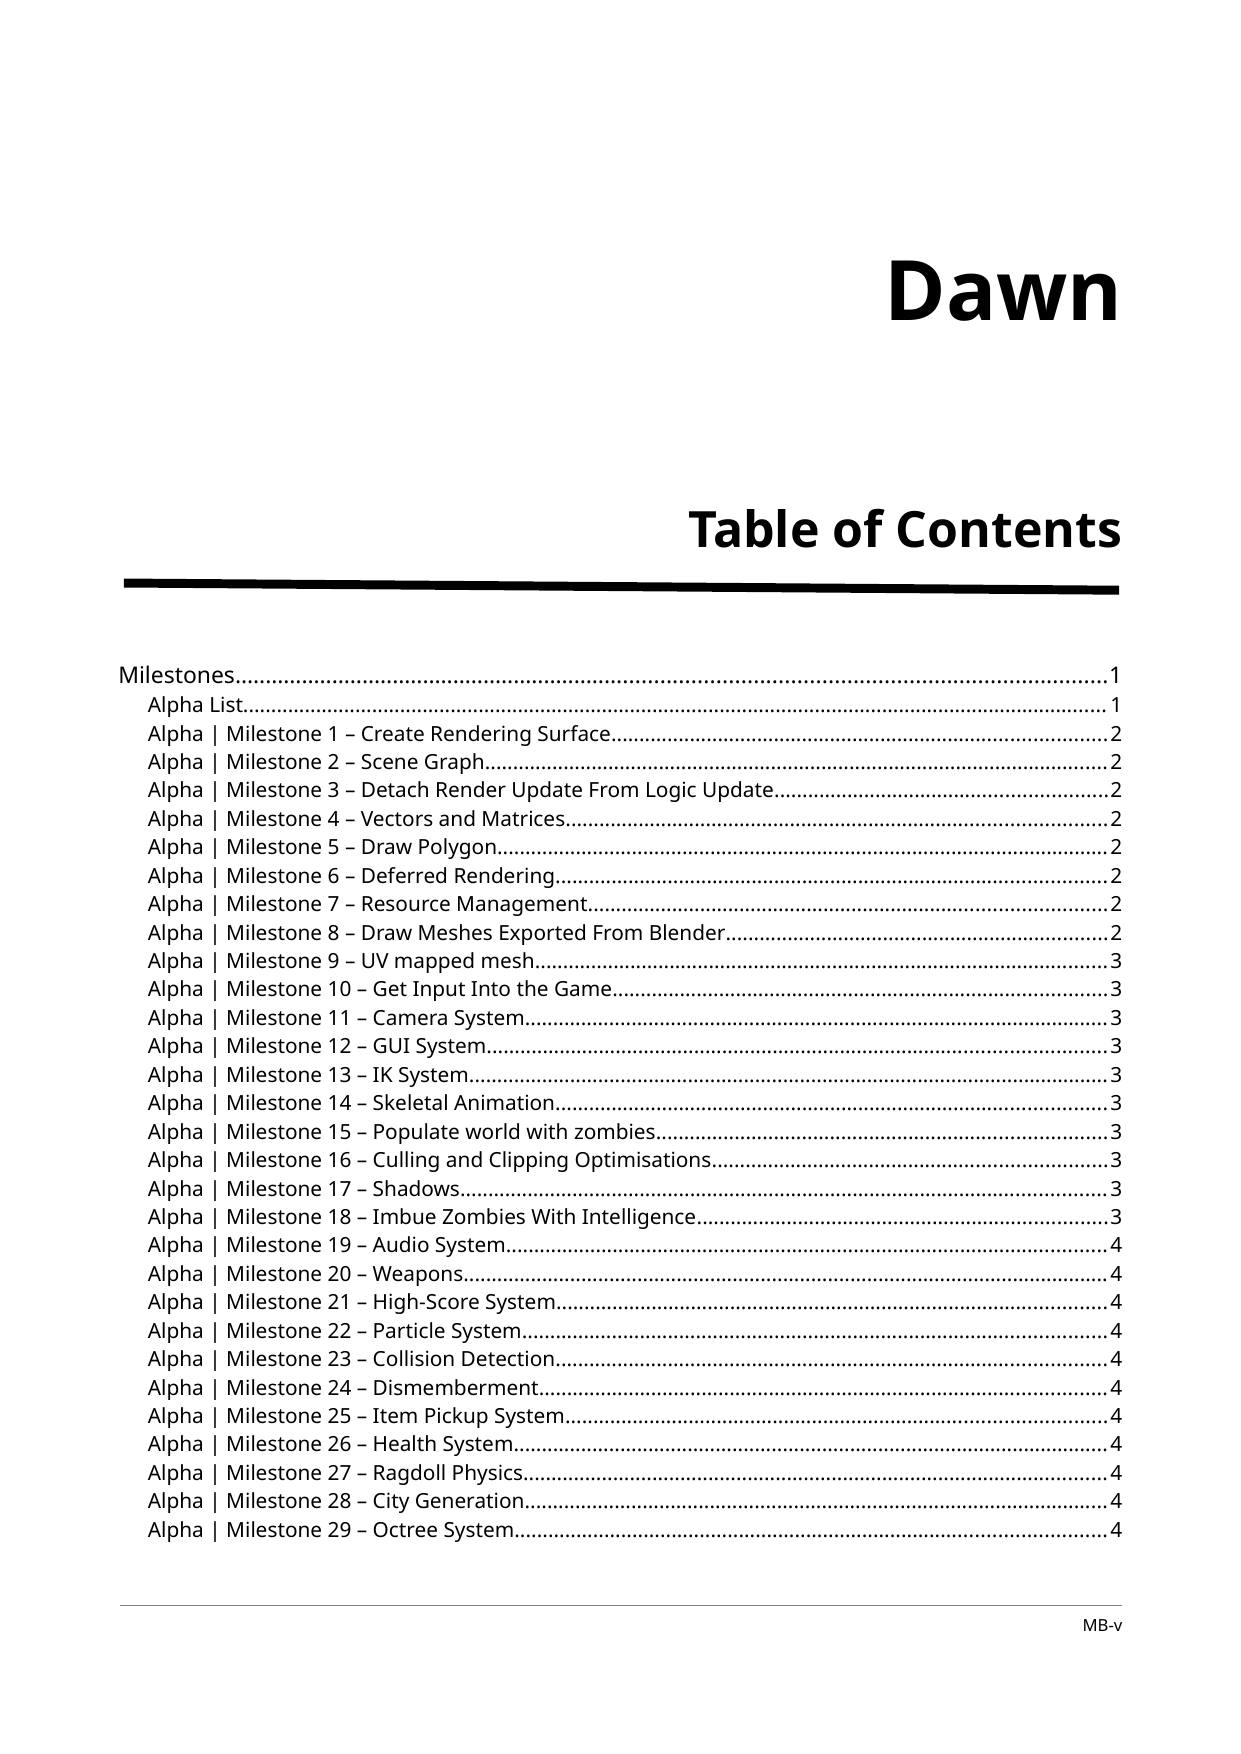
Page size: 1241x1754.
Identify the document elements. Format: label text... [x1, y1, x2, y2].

text Milestones 1 [118, 659, 1122, 690]
text Alpha | Milestone 11 – Camera System 3 [148, 1003, 1122, 1031]
text Alpha | Milestone 5 – Draw Polygon 2 [148, 832, 1122, 861]
text Alpha | Milestone 21 – High-Score System 4 [148, 1287, 1122, 1316]
title Table of Contents [118, 494, 1122, 562]
text Alpha | Milestone 8 – Draw Meshes Exported From Blender 2 [148, 918, 1122, 946]
text Alpha | Milestone 6 – Deferred Rendering 2 [148, 861, 1122, 889]
text Alpha | Milestone 12 – GUI System 3 [148, 1031, 1122, 1060]
text Alpha | Milestone 28 – City Generation 4 [148, 1486, 1122, 1515]
text Alpha | Milestone 20 – Weapons 4 [148, 1259, 1122, 1287]
text Alpha | Milestone 1 – Create Rendering Surface 2 [148, 719, 1122, 747]
text Alpha | Milestone 7 – Resource Management 2 [148, 889, 1122, 918]
text Alpha | Milestone 22 – Particle System 4 [148, 1316, 1122, 1344]
text Alpha | Milestone 27 – Ragdoll Physics 4 [148, 1458, 1122, 1486]
text Alpha | Milestone 4 – Vectors and Matrices 2 [148, 804, 1122, 832]
text Alpha | Milestone 10 – Get Input Into the Game 3 [148, 974, 1122, 1003]
text Alpha | Milestone 15 – Populate world with zombies 3 [148, 1117, 1122, 1145]
text Alpha | Milestone 16 – Culling and Clipping Optimisations 3 [148, 1145, 1122, 1174]
text Alpha | Milestone 9 – UV mapped mesh 3 [148, 946, 1122, 974]
text Alpha | Milestone 13 – IK System 3 [148, 1060, 1122, 1088]
text Alpha | Milestone 26 – Health System 4 [148, 1429, 1122, 1458]
text Alpha | Milestone 29 – Octree System 4 [148, 1515, 1122, 1543]
text Alpha | Milestone 2 – Scene Graph 2 [148, 747, 1122, 776]
text Alpha | Milestone 17 – Shadows 3 [148, 1174, 1122, 1202]
text Alpha | Milestone 25 – Item Pickup System 4 [148, 1401, 1122, 1429]
text Alpha | Milestone 23 – Collision Detection 4 [148, 1344, 1122, 1373]
text Alpha | Milestone 14 – Skeletal Animation 3 [148, 1088, 1122, 1117]
text Alpha | Milestone 18 – Imbue Zombies With Intelligence 3 [148, 1202, 1122, 1231]
text Alpha | Milestone 19 – Audio System 4 [148, 1231, 1122, 1259]
text Alpha List 1 [148, 690, 1122, 719]
text Alpha | Milestone 24 – Dismemberment 4 [148, 1373, 1122, 1401]
text Alpha | Milestone 3 – Detach Render Update From Logic Update 2 [148, 776, 1122, 804]
